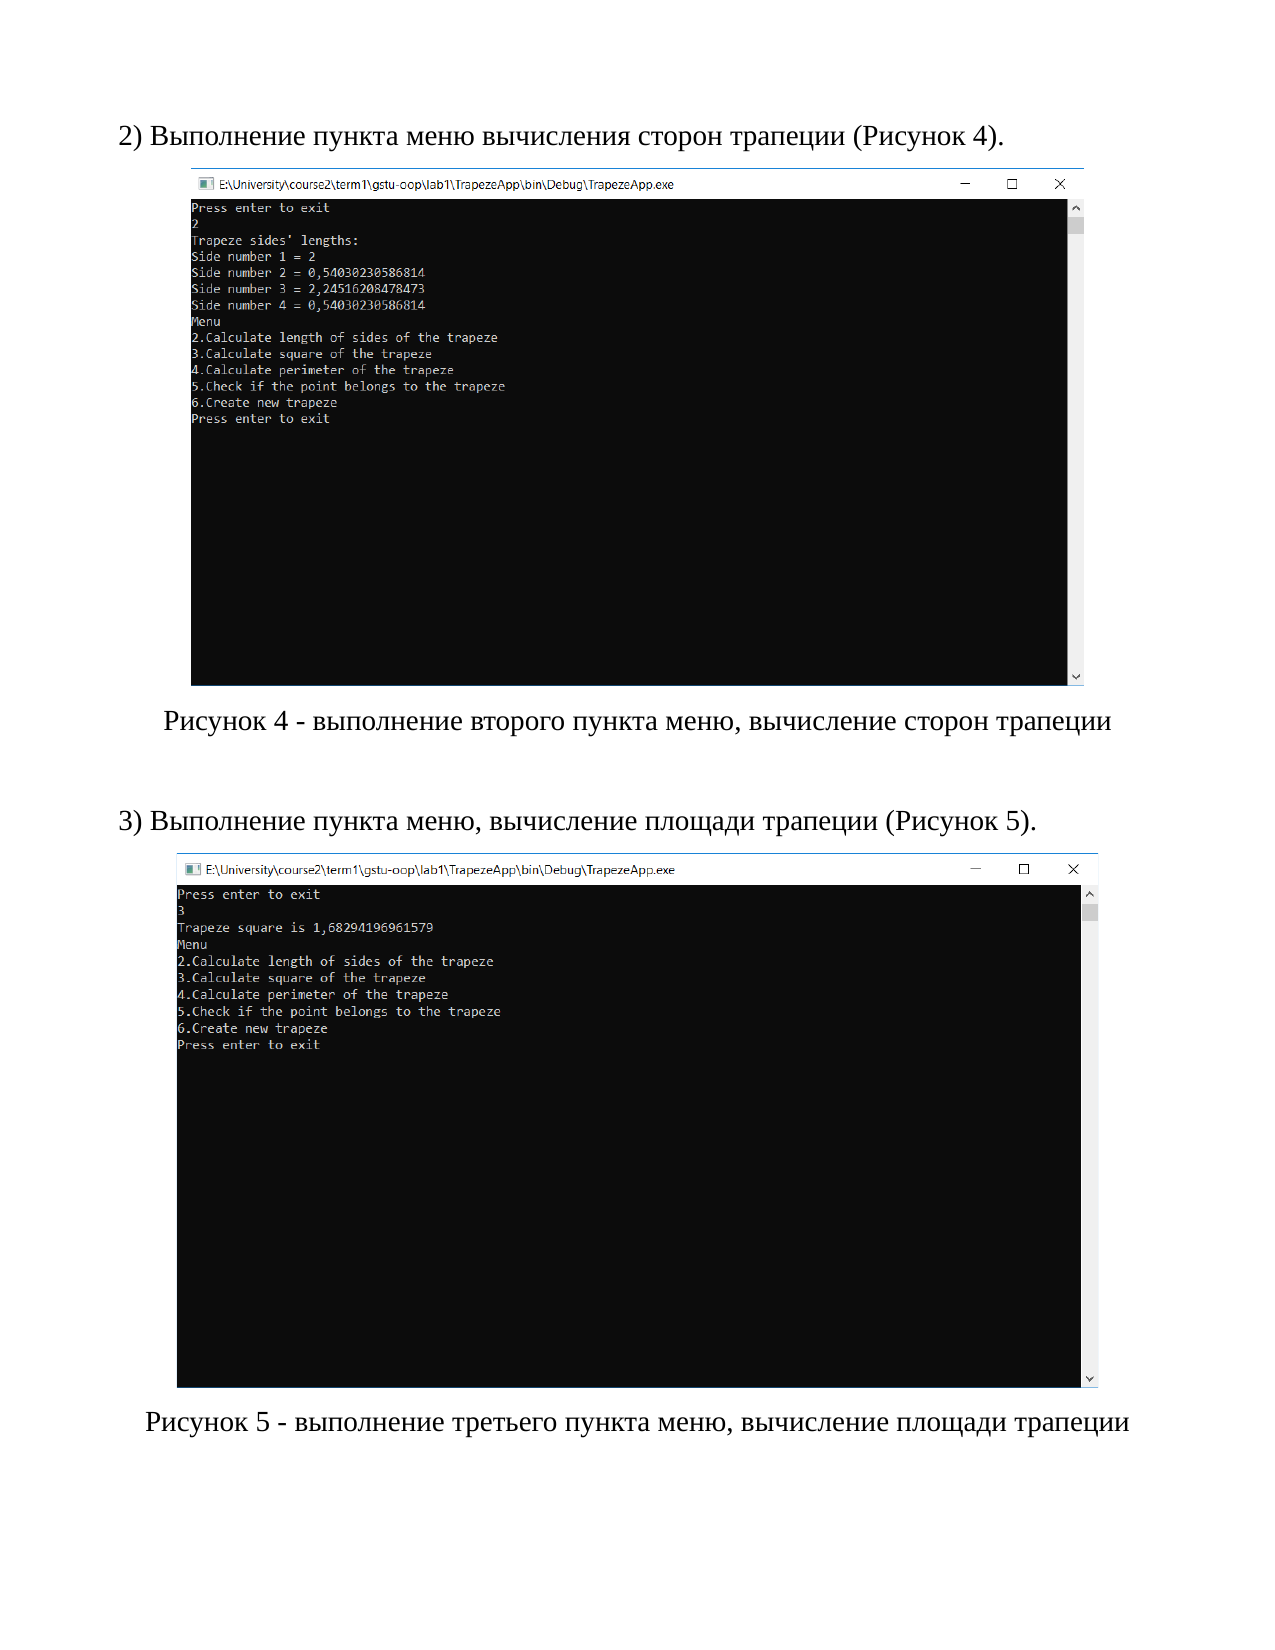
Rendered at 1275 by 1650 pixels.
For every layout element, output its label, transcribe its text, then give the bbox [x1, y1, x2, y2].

picture [191, 168, 1084, 686]
text Рисунок 4 - выполнение второго пункта меню, вычисление сторон трапеции [118, 168, 1157, 736]
text 3) Выполнение пункта меню, вычисление площади трапеции (Рисунок 5). [118, 803, 1157, 837]
text Рисунок 5 - выполнение третьего пункта меню, вычисление площади трапеции [118, 854, 1157, 1438]
text 2) Выполнение пункта меню вычисления сторон трапеции (Рисунок 4). [118, 118, 1157, 152]
picture [176, 853, 1099, 1388]
